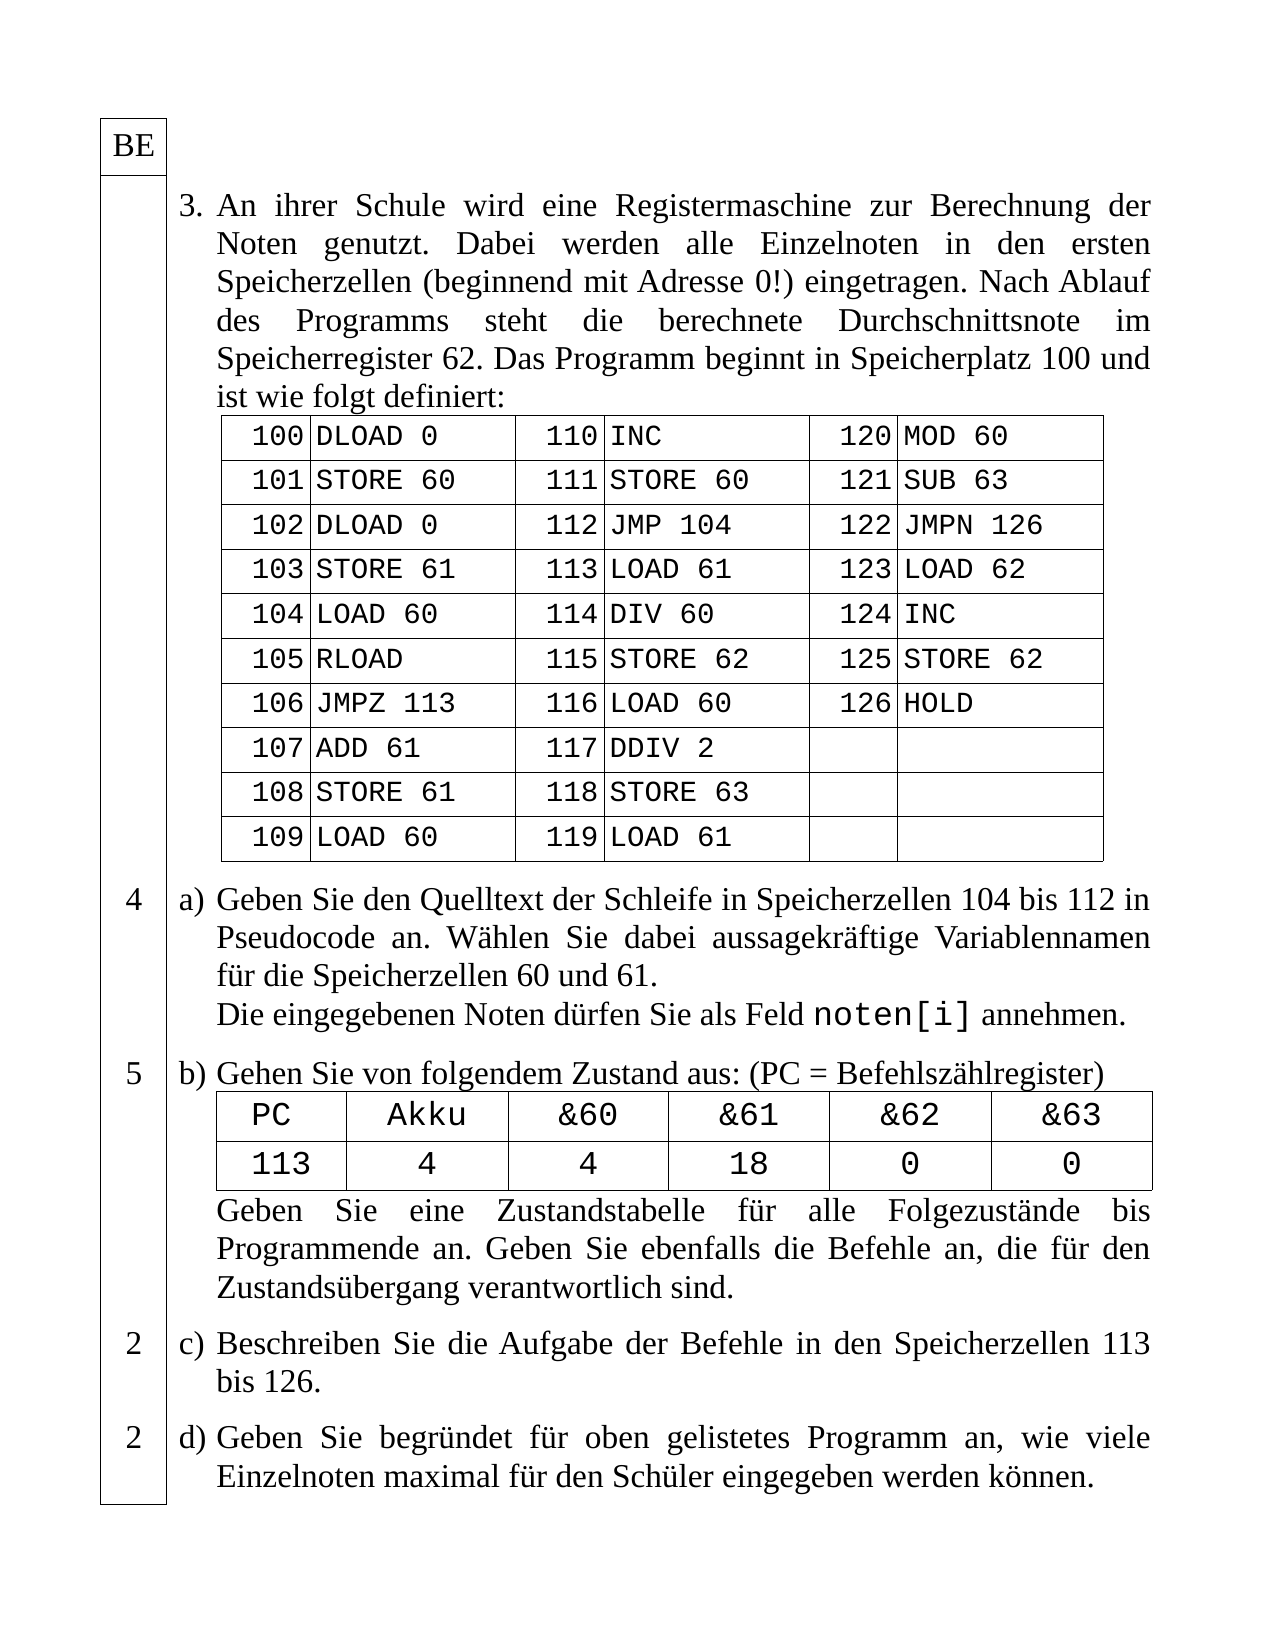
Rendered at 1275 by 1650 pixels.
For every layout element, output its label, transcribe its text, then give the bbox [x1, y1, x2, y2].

table_header [167, 118, 1161, 175]
table_cell STORE 60 [311, 461, 515, 504]
table_cell 122 [810, 505, 897, 549]
table_header BE [101, 119, 166, 175]
table_cell 113 [516, 550, 604, 593]
table_header &61 [669, 1092, 829, 1141]
table_header PC [217, 1092, 346, 1141]
table_cell 126 [810, 684, 897, 727]
table_cell 123 [810, 550, 897, 593]
table_cell 103 [222, 550, 310, 593]
table_cell 4 [509, 1142, 668, 1190]
table_cell DDIV 2 [605, 728, 809, 772]
table_cell 3. An ihrer Schule wird eine Registermaschine zur Berechnung der Noten genutzt. Dabei werden alle Einzelnoten in den ersten Speicherzellen (beginnend mit Adresse 0!) eingetragen. Nach Ablauf des Programms steht die berechnete Durchschnittsnote im Speicherregister 62. Das Programm beginnt in Speicherplatz 100 und ist wie folgt definiert: [167, 175, 1161, 870]
table_cell DIV 60 [605, 594, 809, 638]
table_cell 112 [516, 505, 604, 549]
table_cell [810, 817, 897, 861]
table_cell 114 [516, 594, 604, 638]
table_cell RLOAD [311, 639, 515, 682]
table_cell [101, 176, 166, 870]
table_cell STORE 60 [605, 461, 809, 504]
table_cell 107 [222, 728, 310, 772]
table_header &62 [830, 1092, 991, 1141]
table_cell STORE 61 [311, 773, 515, 816]
table_cell 119 [516, 817, 604, 861]
table_cell 118 [516, 773, 604, 816]
table_cell LOAD 61 [605, 550, 809, 593]
table_cell 104 [222, 594, 310, 638]
table_cell SUB 63 [898, 461, 1103, 504]
table_header &60 [509, 1092, 668, 1141]
table_header Akku [347, 1092, 508, 1141]
table_cell 4 [347, 1142, 508, 1190]
table_header DLOAD 0 [311, 416, 515, 459]
table_cell 0 [992, 1142, 1152, 1190]
table_cell [810, 773, 897, 816]
table_cell 115 [516, 639, 604, 682]
table_cell 101 [222, 461, 310, 504]
table_cell INC [898, 594, 1103, 638]
table_cell 109 [222, 817, 310, 861]
table_cell 124 [810, 594, 897, 638]
table_cell 102 [222, 505, 310, 549]
table_cell a) Geben Sie den Quelltext der Schleife in Speicherzellen 104 bis 112 in Pseudocode an. Wählen Sie dabei aussagekräftige Variablennamen für die Speicherzellen 60 und 61. Die eingegebenen Noten dürfen Sie als Feld noten[i] annehmen. [167, 870, 1161, 1044]
table_cell 5 [101, 1044, 166, 1314]
table_cell 117 [516, 728, 604, 772]
table_cell 4 [101, 870, 166, 1044]
table_cell LOAD 62 [898, 550, 1103, 593]
table_cell 0 [830, 1142, 991, 1190]
table_header 120 [810, 416, 897, 459]
table_cell [898, 773, 1103, 816]
table_cell c) Beschreiben Sie die Aufgabe der Befehle in den Speicherzellen 113 bis 126. [167, 1314, 1161, 1409]
table_header INC [605, 416, 809, 459]
table_cell d) Geben Sie begründet für oben gelistetes Programm an, wie viele Einzelnoten maximal für den Schüler eingegeben werden können. [167, 1409, 1161, 1503]
table_cell JMPN 126 [898, 505, 1103, 549]
table_cell JMP 104 [605, 505, 809, 549]
table_cell 111 [516, 461, 604, 504]
table_cell LOAD 61 [605, 817, 809, 861]
table_cell STORE 62 [605, 639, 809, 682]
table_cell STORE 61 [311, 550, 515, 593]
table_cell 18 [669, 1142, 829, 1190]
table_cell JMPZ 113 [311, 684, 515, 727]
table_cell 105 [222, 639, 310, 682]
table_cell 2 [101, 1409, 166, 1503]
table_cell [898, 728, 1103, 772]
table_cell b) Gehen Sie von folgendem Zustand aus: (PC = Befehlszählregister) Geben Sie eine Zustandstabelle für alle Folgezustände bis Programmende an. Geben Sie ebenfalls die Befehle an, die für den Zustandsübergang verantwortlich sind. [167, 1044, 1161, 1314]
table_cell 125 [810, 639, 897, 682]
table_header 100 [222, 416, 310, 459]
table_cell LOAD 60 [311, 817, 515, 861]
table_cell 2 [101, 1314, 166, 1409]
table_cell STORE 62 [898, 639, 1103, 682]
table_header 110 [516, 416, 604, 459]
table_cell DLOAD 0 [311, 505, 515, 549]
table_cell 116 [516, 684, 604, 727]
table_cell 106 [222, 684, 310, 727]
table_cell LOAD 60 [311, 594, 515, 638]
table_cell [898, 817, 1103, 861]
table_header &63 [992, 1092, 1152, 1141]
table_cell HOLD [898, 684, 1103, 727]
table_header MOD 60 [898, 416, 1103, 459]
table_cell LOAD 60 [605, 684, 809, 727]
table_cell ADD 61 [311, 728, 515, 772]
table_cell [810, 728, 897, 772]
table_cell STORE 63 [605, 773, 809, 816]
table_cell 113 [217, 1142, 346, 1190]
table_cell 121 [810, 461, 897, 504]
table_cell 108 [222, 773, 310, 816]
